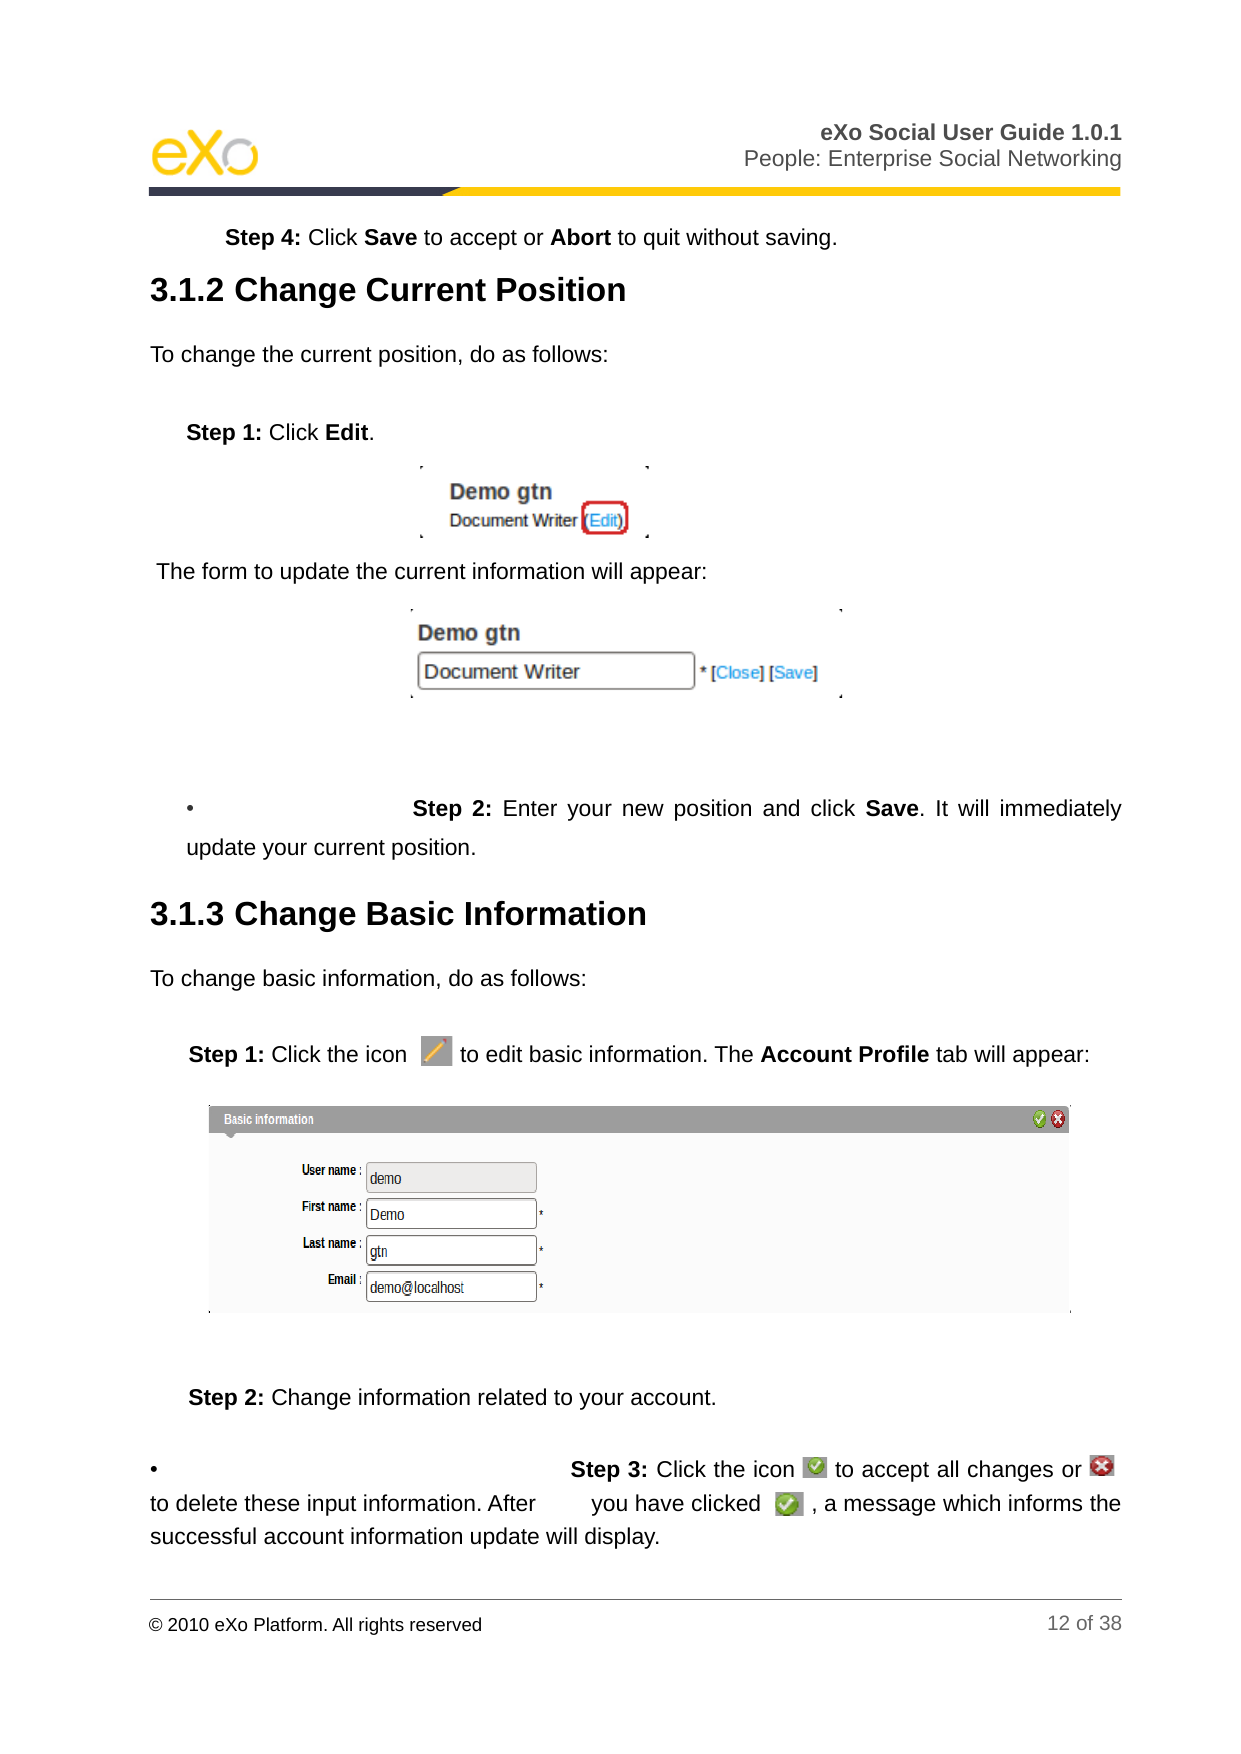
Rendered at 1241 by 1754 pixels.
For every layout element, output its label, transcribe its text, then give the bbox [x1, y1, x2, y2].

picture [148, 187, 1121, 196]
text To change the current position, do as follows: [150, 341, 1122, 368]
list Step 2: Change information related to your account. [150, 1384, 1122, 1410]
picture [208, 1105, 1071, 1313]
subtitle Change Current Position [150, 271, 1122, 309]
picture [421, 1036, 453, 1066]
subtitle Change Basic Information [150, 894, 1122, 932]
picture [410, 609, 843, 698]
picture [152, 129, 259, 176]
picture [775, 1492, 804, 1516]
list Step 1: Click Edit. [186, 418, 1122, 445]
text To change basic information, do as follows: [112, 965, 1122, 991]
list Step 4: Click Save to accept or Abort to quit without saving. [187, 223, 1122, 250]
picture [1089, 1455, 1115, 1476]
picture [420, 466, 649, 538]
picture [802, 1457, 828, 1478]
list The form to update the current information will appear: [150, 495, 1122, 584]
